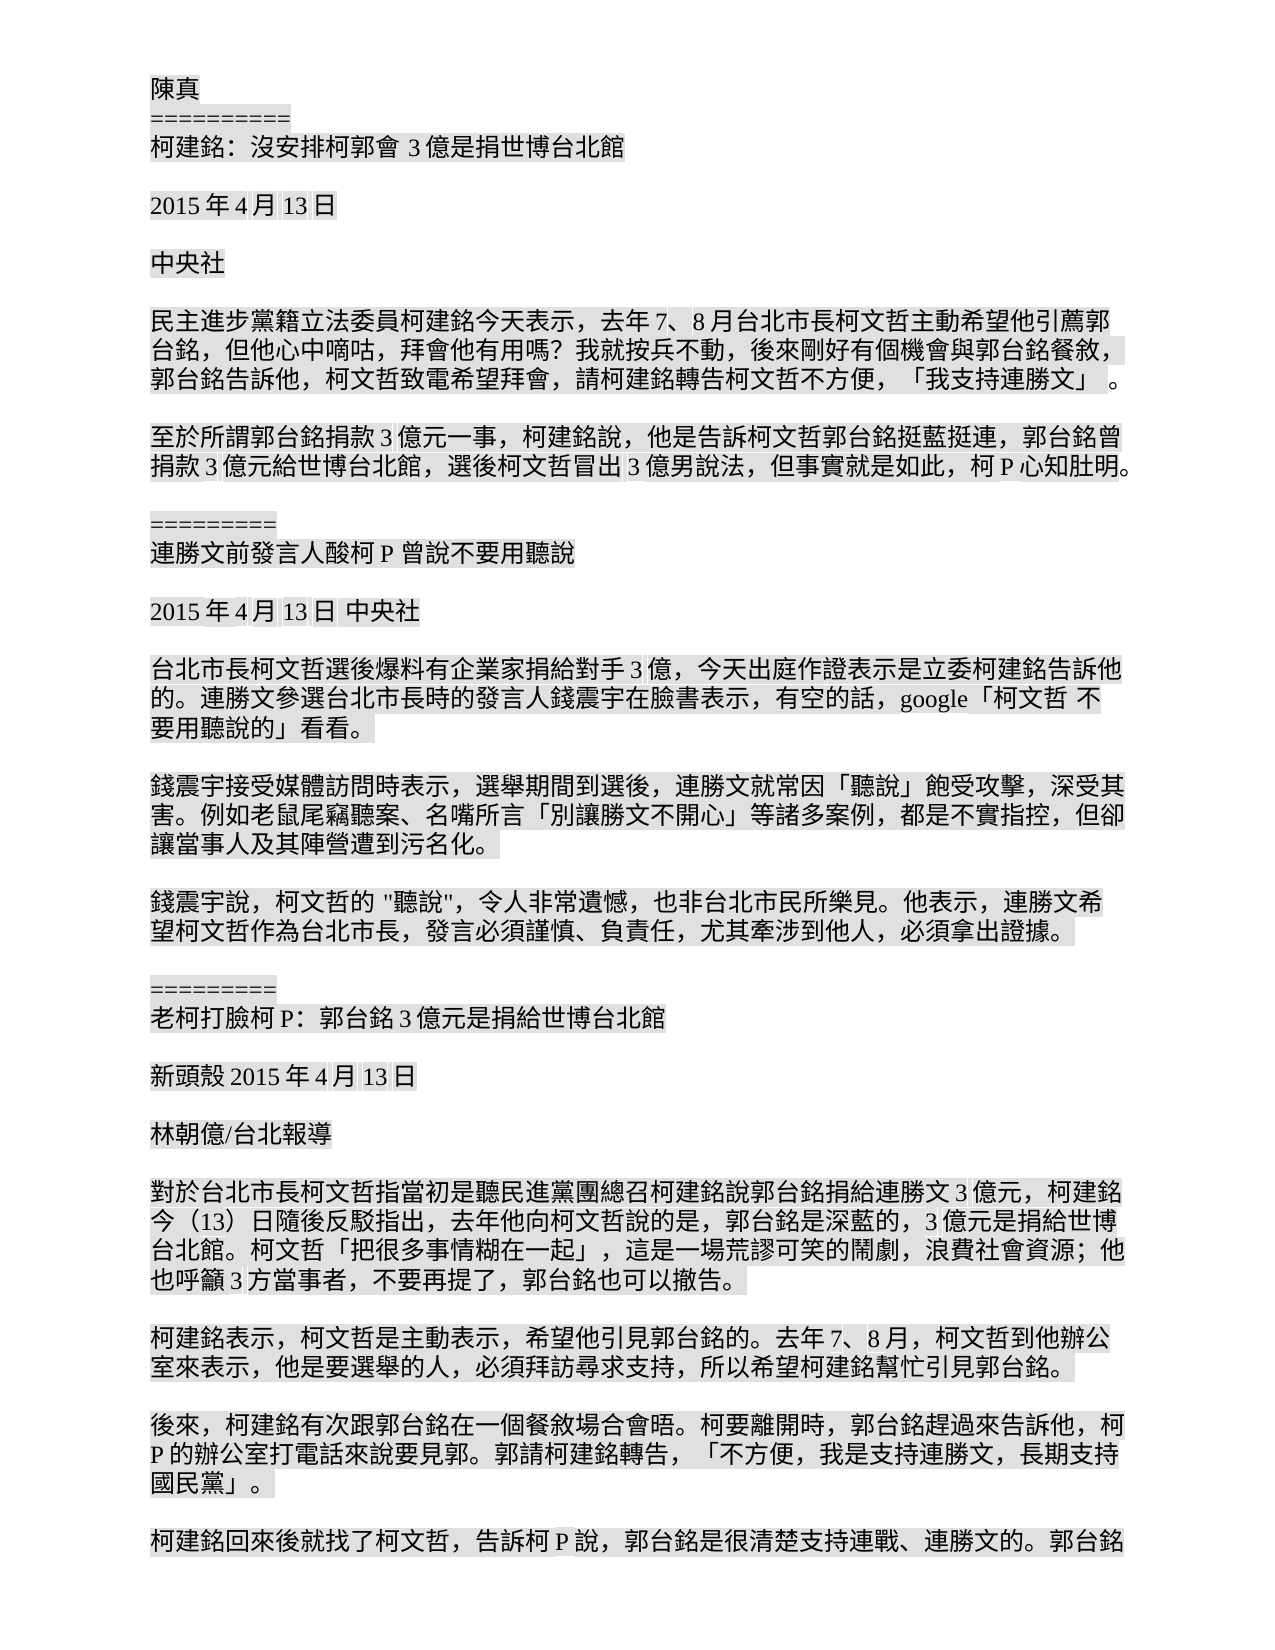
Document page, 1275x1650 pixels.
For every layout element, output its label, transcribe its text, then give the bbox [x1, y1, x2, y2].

text 講過許多次了，我本來很推崇陳水扁，但自從1985-86年因為阿扁在蓬萊島案的表現，我開始對他感到失望。例如他說寧可失去律師與議員資格也絕不上訴，但就在他講這話的同時，卻悄悄安排吳淑珍替他上訴。表面上好像沒有違反承諾，但實際上只是玩弄文字遊戲；他不上訴，卻請家屬上訴，那還不是一樣嗎？所以，當阿扁後來涉貪時他說 "我絕沒有拿一毛錢"，這話是對的，因為他的確不是 "拿一毛錢" (我已經很久沒有看過 "一毛錢" 的硬幣了)，而是拿好幾十億。 真正看穿阿扁是大約1990年他開始當立委之後，特別是當他當上市長，我總算才看清楚這個人翻雲覆雨不擇手段的卑劣政客屬性，所以我從那時候開始就給他取了個綽號叫 "天下第一大壞蛋"。 很奇怪的是，台灣人對他的強烈好感卻反而從這時候，也就是所謂的 "第一名立委" 及 "有夢最美、希望相隨" 的台北市長之後，迅速高昇，一直到他當上總統，聲望達到顛峰。綠油油的長老教會，甚至還曾組團參訪阿扁老家，說要從參觀偉人的出生地，藉此體會偉人 "堅苦卓絕" 的用心與偉大精神。 從這裏你就能看出，台灣社會對於公眾人事物的鑑賞能力不但大有問題，而且經常與事實相反，把人渣小癟三當英雄，把壞蛋當偶像當成理想家，卻把好人當成老鼠追打。當然，許多時候是出於顏色考量，明知善惡是非，卻故意抹黑，藉以傷害異己。但一般人卻不是這樣。一般人是真的鑑賞能力有問題。 當你說某個偶像明星、英雄、偉人是 "天下第一大壞蛋" 時，一般人聽了，只會覺得你在亂罵，是不是頭殼壞去了；明明就是勤政清廉憨厚淳樸、為人民吃盡苦頭而且還坐黑牢為人民犧牲奉獻的偉大 "台灣之子"，怎麼會是大壞蛋，而且還是 "天字第一號大壞蛋"？ 但是，仍然有許多人對於我對阿扁的極度負面評價十分好奇，當時經常因此有人求見；甚至當我在英國時，都還有人特地來找我，就只為了想聽聽阿扁的事，他們以為我一定知道什麼內幕，否則不會做出一種與一般人的 "常識" 完全相反的評價。 但我的確沒有任何內幕。我那時已脫離政治，而且平常也不太看報紙，那時也沒有網路，我對政治人事物的相關資訊，說不定比一般人還要少。 我對阿扁的評價，純粹就是從一些大家都知道的事情上看出來。一個人的好壞，不是看他做好事或做壞事，而是看他不管做好事或壞事或一切生活小事時的態度與心機；乃至從平常一些表面上微不足道的態度言行，就能清楚看見一種極其明顯的善惡。當然，我說他大壞蛋，指的是做為一個政治人物，而不是做為一個人。 講這事，只是想講一種眼光，一種看事情的方式，簡單說就是一種鑑賞能力。一個鑑賞能力差的社會，自然也不可能會是個多麼文明良善的社會。 從阿扁講到柯大帥，我並不是要說後者就是阿扁第二，我只是要說看事情的方式始終是一致的。我們根本不需要任何內幕就足以在善惡美醜上做出評價，因為事實或資訊可以刻意隱藏，但美醜卻根本藏不住，它總會透露在當事人平常的一言一行之中，差別只是在於你會不會看，是不是總是把善惡美醜看顛倒了，把人渣惡棍看成英雄偉人，卻把良善之士看成壞人。 以這位柯先生為例，他總是嚴以律人卻完全徹底地寬待自己，例如他表面上痛斥社會充滿謠言充滿道聽途說，但他自己不就是這樣一種喜歡以訛傳訛、道聽途說，甚至經常刻意造謠抹黑或信口開河藉以傷害他人的人。 另外，他口口聲聲理性嚴謹，但他的行事作風卻往往不經大腦，信口開河，嘴巴動得比腦子快，跟理性嚴謹沾不上一點邊。 至於他的一堆承諾，例如選舉團隊不當官，例如什麼反黑箱等等，大概都只能當成放屁。 還有，他表面上好像是什麼財團剋星似的，你看他假公濟私打擊鴻海時的那種囂張嘴臉；但事實上呢，在選前，又是完全另一副卑躬屈膝的模樣一心想 "求見" 郭台銘。 這樣的一些巨大落差，當然不犯法，但從這樣一種落差，你大概也能看出一個人的道德水平，看出那些刻意彰顯在外或刻意吹捧的偉大特質之詭詐。 藍綠雙方及其支持者，有一個極大的不同就是道德。過去十幾二十年來，你幾乎不曾見過哪個國民黨人或媒體會故意以造謠的方式去抹黑對手。但綠的這一邊卻剛好相反，我幾乎不曾聽過他們講一句實話；所有指控幾乎百分之百是捏造或刻意扭曲，然後在這個自己編造的謠言及謊言上大做文章，努力嘲諷、攻擊及進一步抹黑，無時無刻就是一直撒謊、造謠、抹黑。不但主其事者及主流媒體如此，連其支持者也普遍習慣以這套造謠抹黑的方式來傷害異己。 令人驚駭的並不是政客的卑劣謊言成性，而是一個社會怎麼如此完全不在乎謊言謠言和抹黑？！只要顏色對了，不管怎麼惡搞都行，善惡是非根本不值一個屁；只要是敵人，不管用什麼齷齪手段去傷害對方也都無所謂；不但無所謂，而且還會受到極大的推崇與肯定，甚至成為所謂 "意見領袖"。 甘地對於非暴力的許多想法，其實在台灣是完全用不上的，因為距離那個等級實在太遙遠。例如講到宗教與政治，甘地說，我們應容忍各種不同的想法與信仰的存在；他說，"不容忍" 本身就是一種暴力。但在台灣，誰只要稍微肯定中國或肯定大陸人，誰就是賣台敵人；十幾年來一直在扣帽、炒作、獵捕這樣一種對黨國不忠的內部敵人。 我並不是說大家應該起而反抗這樣一些無所不在的法西斯暴力與謊言。要不要反抗，個人只能自行決定看要如何自處。但重要的是，你到底生不生氣、憤不憤怒、悲不悲傷？還是你一點感覺也沒有？我想這才是重點。 我從一個人有多少義憤和悲傷，來判斷他跟我之間的距離有多遠。我常說，達摩東來，只為找一個不受人惑的人。這話也許該改成，找一個真的會生氣、會難過的人。面對世上永無止盡的各種血腥謊言與囂張惡事，你究竟生不生氣、悲不悲傷，這恐怕才是這世界究竟還有沒有救的一個根本關鍵。 陳真 ========== 柯建銘：沒安排柯郭會 3億是捐世博台北館 2015年4月13日 中央社 民主進步黨籍立法委員柯建銘今天表示，去年7、8月台北市長柯文哲主動希望他引薦郭台銘，但他心中嘀咕，拜會他有用嗎？我就按兵不動，後來剛好有個機會與郭台銘餐敘，郭台銘告訴他，柯文哲致電希望拜會，請柯建銘轉告柯文哲不方便，「我支持連勝文」 。 至於所謂郭台銘捐款3億元一事，柯建銘說，他是告訴柯文哲郭台銘挺藍挺連，郭台銘曾捐款3億元給世博台北館，選後柯文哲冒出3億男說法，但事實就是如此，柯P心知肚明。 ========= 連勝文前發言人酸柯P 曾說不要用聽說 2015年4月13日 中央社 台北市長柯文哲選後爆料有企業家捐給對手3億，今天出庭作證表示是立委柯建銘告訴他的。連勝文參選台北市長時的發言人錢震宇在臉書表示，有空的話，google「柯文哲 不要用聽說的」看看。 錢震宇接受媒體訪問時表示，選舉期間到選後，連勝文就常因「聽說」飽受攻擊，深受其害。例如老鼠尾竊聽案、名嘴所言「別讓勝文不開心」等諸多案例，都是不實指控，但卻讓當事人及其陣營遭到污名化。 錢震宇說，柯文哲的 "聽說"，令人非常遺憾，也非台北市民所樂見。他表示，連勝文希望柯文哲作為台北市長，發言必須謹慎、負責任，尤其牽涉到他人，必須拿出證據。 ========= 老柯打臉柯P：郭台銘3億元是捐給世博台北館 新頭殼2015年4月13日 林朝億/台北報導 對於台北市長柯文哲指當初是聽民進黨團總召柯建銘說郭台銘捐給連勝文3億元，柯建銘今（13）日隨後反駁指出，去年他向柯文哲說的是，郭台銘是深藍的，3億元是捐給世博台北館。柯文哲「把很多事情糊在一起」，這是一場荒謬可笑的鬧劇，浪費社會資源；他也呼籲3方當事者，不要再提了，郭台銘也可以撤告。 柯建銘表示，柯文哲是主動表示，希望他引見郭台銘的。去年7、8月，柯文哲到他辦公室來表示，他是要選舉的人，必須拜訪尋求支持，所以希望柯建銘幫忙引見郭台銘。 後來，柯建銘有次跟郭台銘在一個餐敘場合會晤。柯要離開時，郭台銘趕過來告訴他，柯P的辦公室打電話來說要見郭。郭請柯建銘轉告，「不方便，我是支持連勝文，長期支持國民黨」。 柯建銘回來後就找了柯文哲，告訴柯P說，郭台銘是很清楚支持連戰、連勝文的。郭台銘說「不方便」，「既然不方便，就不要去拜訪，免得你們兩個坐在一起，會發生什麼火花，那就算了」。他還說了，「世博台北館，郭台銘正式捐了3億元給郝龍斌」 。 柯建銘說，事實就是如此，「柯P自己心裡非常清楚，心知肚明」，「他把很多事情糊在一起」。 ============ 北市官員：郭台銘捐3億蓋台北館非給錢 中央社 – 2015年4月13日 （中央社記者顧荃台北13日電）民進黨台北市議員童仲彥質疑，鴻海董事長郭台銘捐3億給世博台北館，但市府並未收到錢。曾經手承辦世博的北市府官員表示，鴻海是興建台北館的建築物跟設備，並非直接給錢，款項沒有經過市府，因此不會有錢的問題。 根據台北市政府97年間的新聞稿，前台市長郝龍斌在97年6月22日與鴻海教育基金會創辦人郭台銘簽訂合作備忘錄，台北館的展覽內容、行銷主軸由台北市政府主導，鴻海基金會負責規劃、設計、興建、營運、策展，以及提供雙館所需的經費、人員與技術。新聞稿指出，郭台銘當時受訪表示，初估費用約3億元。 [150, 75, 1125, 1557]
